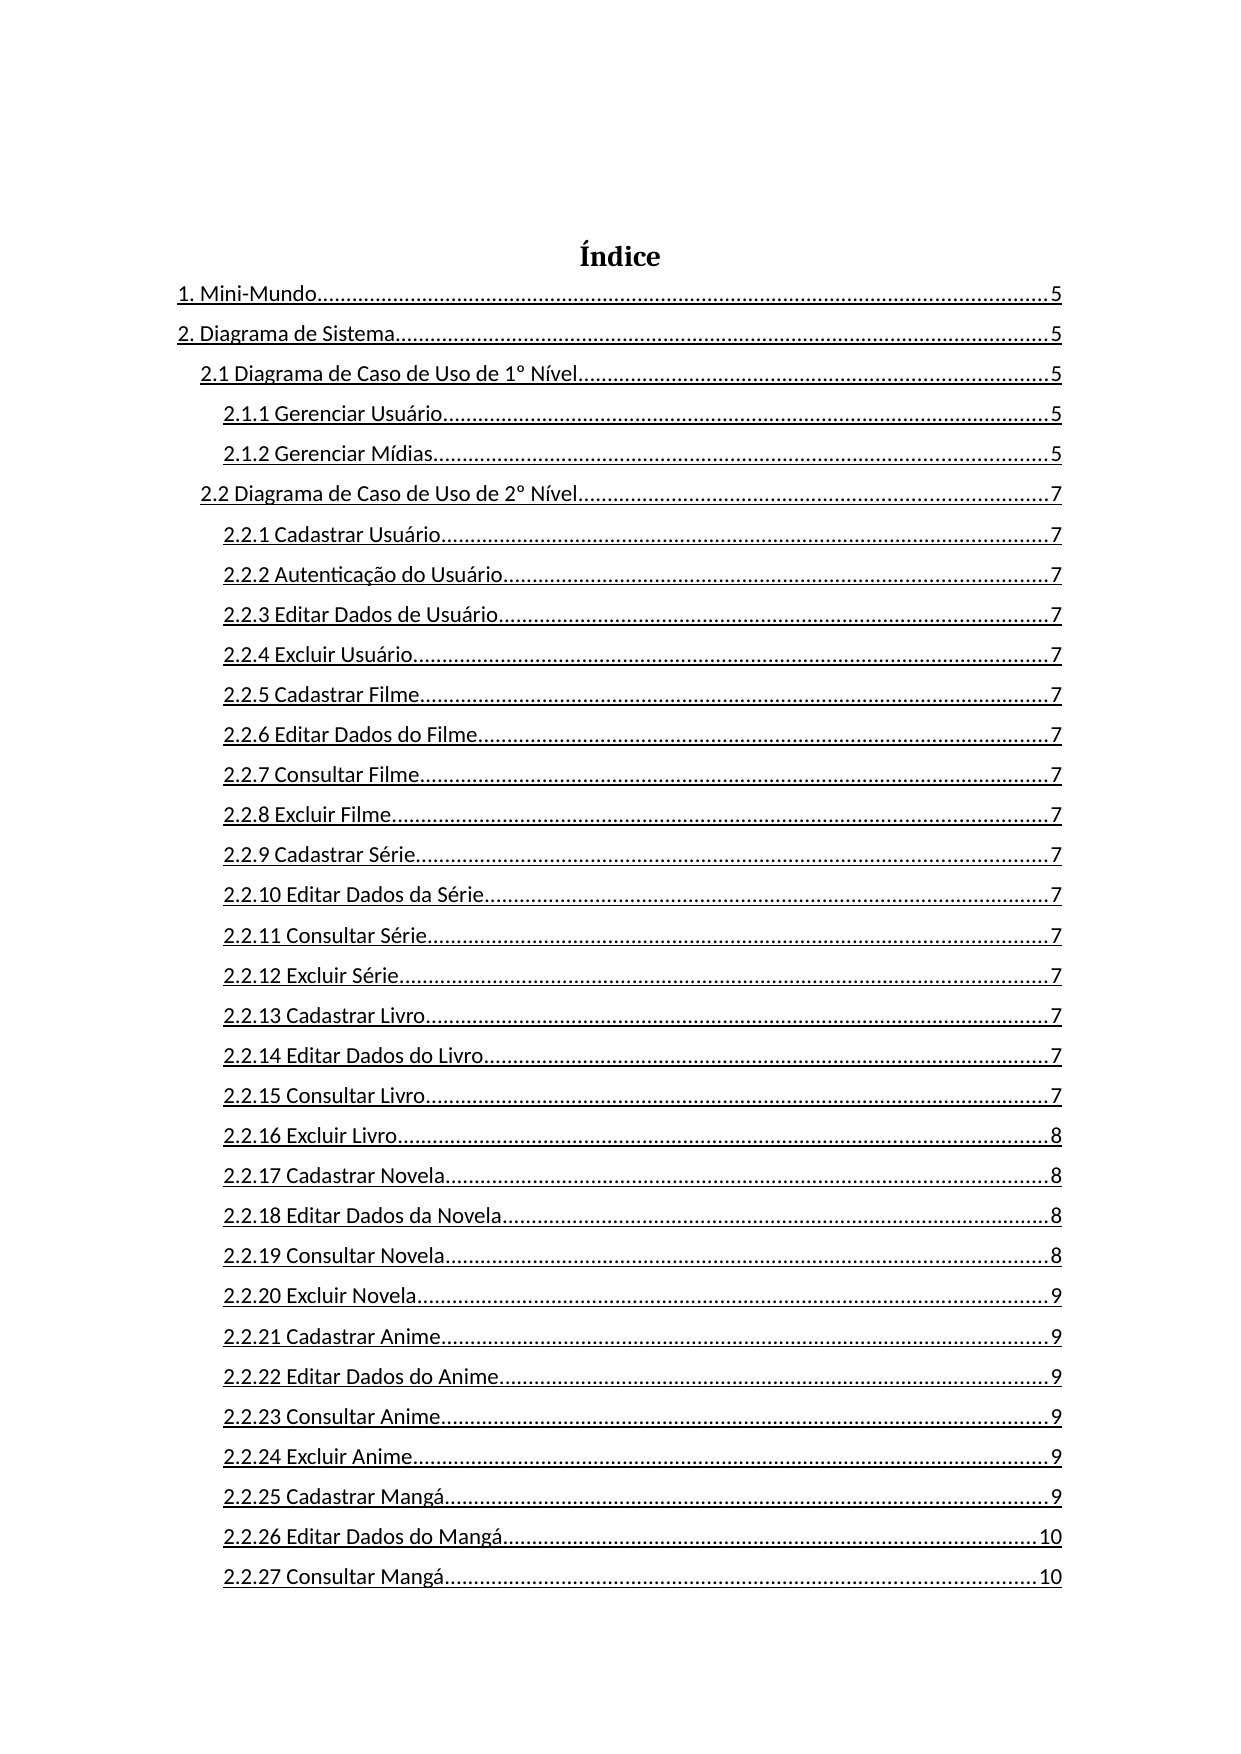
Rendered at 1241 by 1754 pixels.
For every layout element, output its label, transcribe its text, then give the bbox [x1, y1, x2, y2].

text 2.2.17 Cadastrar Novela 8 [223, 1161, 1063, 1189]
text 2.2.4 Excluir Usuário 7 [223, 640, 1063, 668]
text 2.2.25 Cadastrar Mangá 9 [223, 1482, 1063, 1510]
text 1. Mini-Mundo 5 [177, 279, 1063, 307]
text 2.2.16 Excluir Livro 8 [223, 1121, 1063, 1149]
text 2.2.22 Editar Dados do Anime 9 [223, 1362, 1063, 1390]
text 2.2.11 Consultar Série 7 [223, 921, 1063, 949]
text 2.2.24 Excluir Anime 9 [223, 1442, 1063, 1470]
text 2.2.5 Cadastrar Filme 7 [223, 680, 1063, 708]
text 2.2.8 Excluir Filme 7 [223, 800, 1063, 828]
text 2.2.15 Consultar Livro 7 [223, 1081, 1063, 1109]
text 2.2.21 Cadastrar Anime 9 [223, 1322, 1063, 1350]
text 2.2.7 Consultar Filme 7 [223, 760, 1063, 788]
text 2.2.9 Cadastrar Série 7 [223, 841, 1063, 868]
text 2.2.18 Editar Dados da Novela 8 [223, 1201, 1063, 1229]
text 2.2.12 Excluir Série 7 [223, 961, 1063, 989]
text 2.2.14 Editar Dados do Livro 7 [223, 1041, 1063, 1069]
text 2.2.1 Cadastrar Usuário 7 [223, 520, 1063, 548]
text 2.1.1 Gerenciar Usuário 5 [223, 399, 1063, 427]
text 2.2.2 Autenticação do Usuário 7 [223, 560, 1063, 588]
text 2. Diagrama de Sistema 5 [177, 319, 1063, 347]
text 2.2.3 Editar Dados de Usuário 7 [223, 600, 1063, 628]
text 2.2.6 Editar Dados do Filme 7 [223, 720, 1063, 748]
text 2.2 Diagrama de Caso de Uso de 2º Nível 7 [200, 479, 1063, 508]
text Índice [177, 241, 1063, 274]
text 2.2.23 Consultar Anime 9 [223, 1402, 1063, 1430]
text 2.2.10 Editar Dados da Série 7 [223, 881, 1063, 909]
text 2.2.27 Consultar Mangá 10 [223, 1562, 1063, 1590]
text 2.1 Diagrama de Caso de Uso de 1º Nível 5 [200, 359, 1063, 387]
text 2.1.2 Gerenciar Mídias 5 [223, 439, 1063, 467]
text 2.2.13 Cadastrar Livro 7 [223, 1001, 1063, 1029]
text 2.2.19 Consultar Novela 8 [223, 1242, 1063, 1269]
text 2.2.20 Excluir Novela 9 [223, 1282, 1063, 1310]
text 2.2.26 Editar Dados do Mangá 10 [223, 1522, 1063, 1550]
